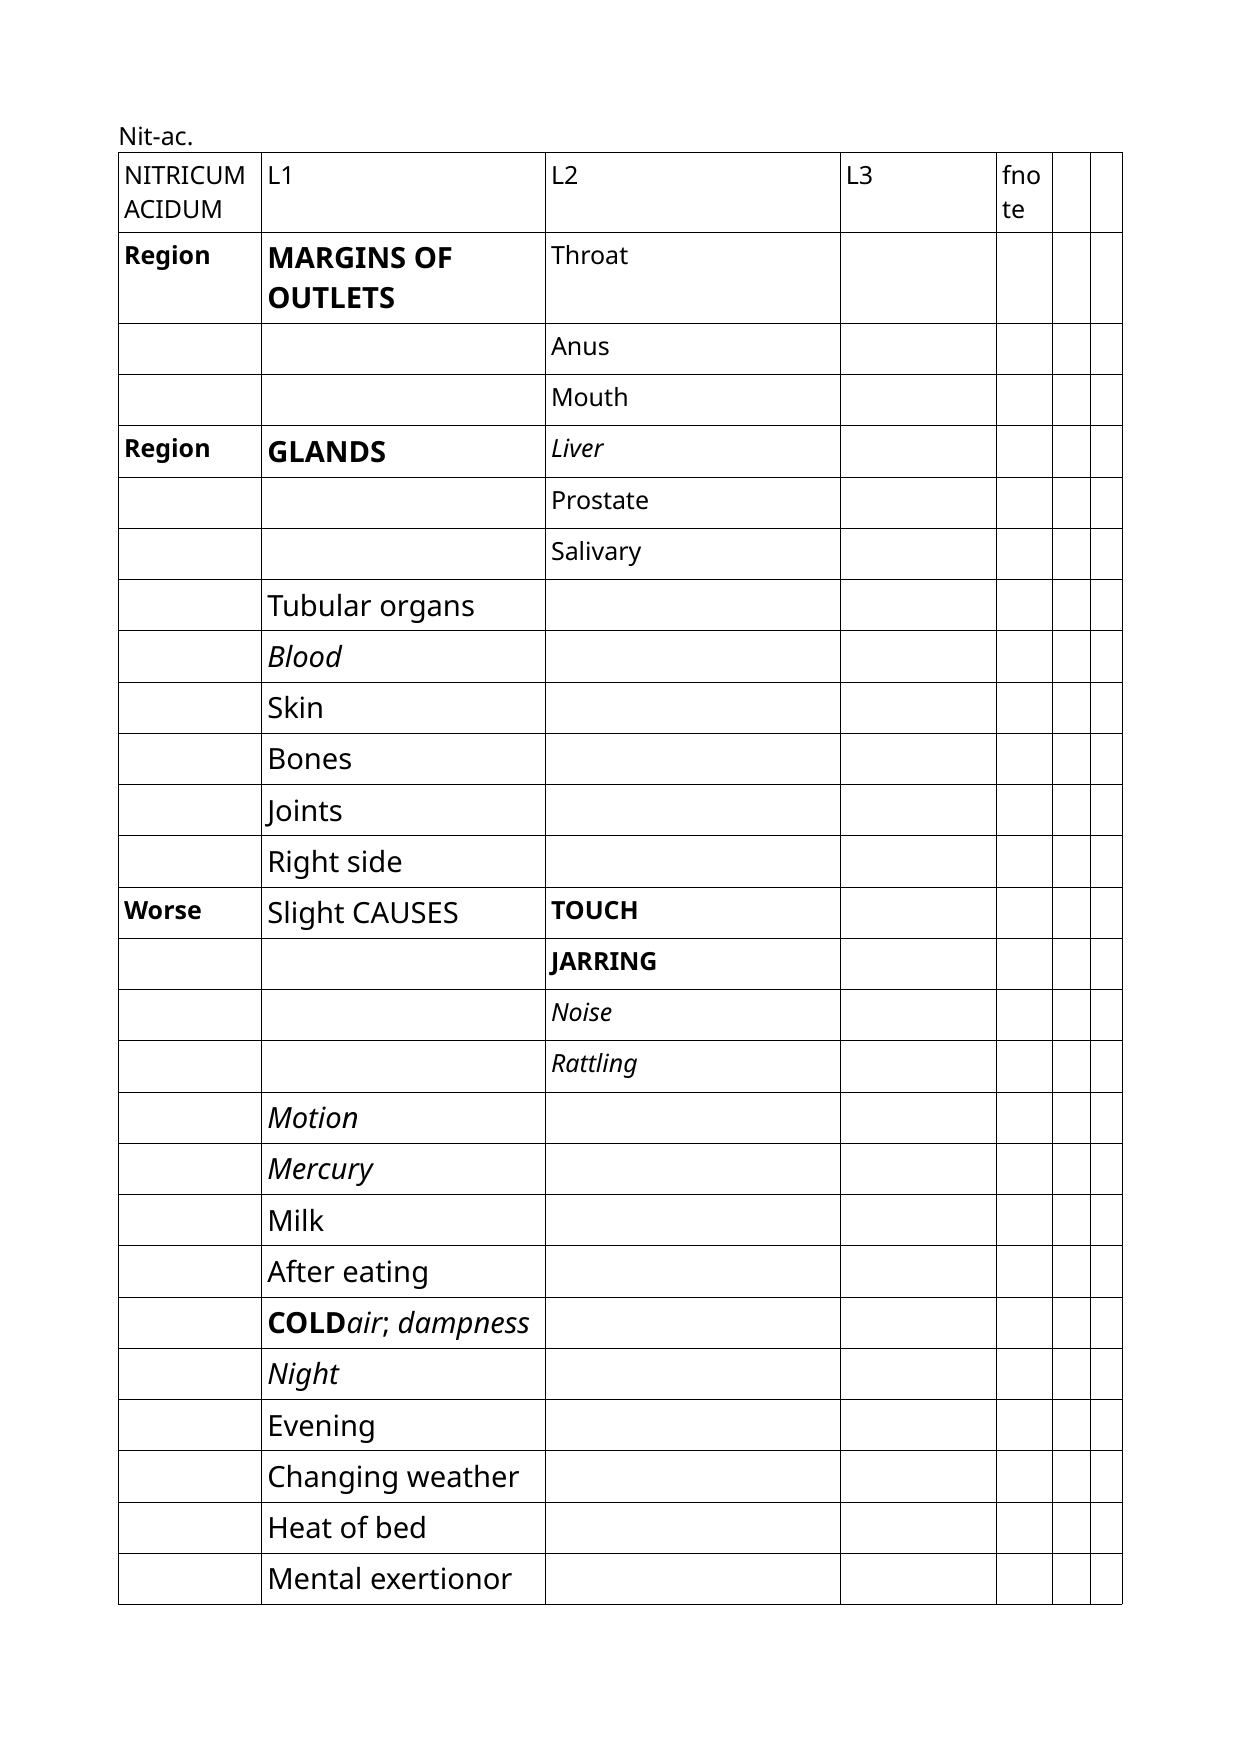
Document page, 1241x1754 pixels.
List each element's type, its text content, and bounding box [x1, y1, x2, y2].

table_cell [841, 888, 996, 938]
table_cell [119, 1554, 261, 1604]
table_cell [1091, 836, 1122, 887]
table_cell [1053, 233, 1090, 323]
table_cell [546, 631, 840, 682]
table_cell Prostate [546, 478, 840, 528]
table_cell [1091, 580, 1122, 630]
table_cell Liver [546, 426, 840, 477]
table_cell [1053, 1195, 1090, 1245]
table_cell [997, 1093, 1052, 1143]
table_cell [262, 324, 545, 374]
table_cell [841, 1298, 996, 1348]
table_cell [546, 1554, 840, 1604]
table_header L1 [262, 153, 545, 232]
table_cell [841, 233, 996, 323]
table_cell [1053, 1041, 1090, 1092]
table_cell [1053, 836, 1090, 887]
table_cell Changing weather [262, 1451, 545, 1502]
table_cell [1053, 580, 1090, 630]
table_cell [546, 1093, 840, 1143]
table_cell Mercury [262, 1144, 545, 1194]
table_cell [1053, 324, 1090, 374]
text Nit-ac. [118, 118, 1122, 152]
table_cell [841, 426, 996, 477]
table_cell [997, 1400, 1052, 1450]
table_cell [262, 529, 545, 579]
table_header L2 [546, 153, 840, 232]
table_cell [546, 683, 840, 733]
table_cell [546, 1298, 840, 1348]
table_cell [841, 1451, 996, 1502]
table_cell [841, 1503, 996, 1553]
table_cell [119, 1246, 261, 1297]
table_cell [119, 478, 261, 528]
table_cell [997, 734, 1052, 784]
table_cell Region [119, 426, 261, 477]
table_cell [1091, 1195, 1122, 1245]
table_cell Rattling [546, 1041, 840, 1092]
table_cell [262, 939, 545, 989]
table_cell [546, 1503, 840, 1553]
table_cell [546, 1246, 840, 1297]
table_cell [1053, 1246, 1090, 1297]
table_cell [119, 375, 261, 425]
table_cell [1091, 1093, 1122, 1143]
table_cell [546, 836, 840, 887]
table_cell [997, 375, 1052, 425]
table_cell GLANDS [262, 426, 545, 477]
table_cell [997, 939, 1052, 989]
table_cell TOUCH [546, 888, 840, 938]
table_cell [841, 631, 996, 682]
table_cell [262, 1041, 545, 1092]
table_cell [841, 734, 996, 784]
table_cell [119, 939, 261, 989]
table_cell [1091, 939, 1122, 989]
table_cell [1053, 683, 1090, 733]
table_cell [1053, 1400, 1090, 1450]
table_cell [1091, 478, 1122, 528]
table_cell [1053, 990, 1090, 1040]
table_cell Evening [262, 1400, 545, 1450]
table_cell [546, 1195, 840, 1245]
table_cell Joints [262, 785, 545, 835]
table_cell Heat of bed [262, 1503, 545, 1553]
table_cell [997, 1451, 1052, 1502]
table_cell Mental exertionor [262, 1554, 545, 1604]
table_cell JARRING [546, 939, 840, 989]
table_cell Slight CAUSES [262, 888, 545, 938]
table_cell [546, 734, 840, 784]
table_cell [997, 1554, 1052, 1604]
table_cell [1053, 529, 1090, 579]
table_cell [119, 1195, 261, 1245]
table_cell [1091, 1246, 1122, 1297]
table_cell [997, 631, 1052, 682]
table_cell [841, 1246, 996, 1297]
table_cell [997, 1246, 1052, 1297]
table_cell [546, 1144, 840, 1194]
table_cell [1053, 1093, 1090, 1143]
table_cell Anus [546, 324, 840, 374]
table_cell [997, 1144, 1052, 1194]
table_cell [119, 580, 261, 630]
table_cell [841, 478, 996, 528]
table_cell Worse [119, 888, 261, 938]
table_cell [1091, 426, 1122, 477]
table_cell [1053, 939, 1090, 989]
table_cell [841, 1400, 996, 1450]
table_cell [997, 478, 1052, 528]
table_cell [546, 1451, 840, 1502]
table_cell [119, 785, 261, 835]
table_cell [1091, 375, 1122, 425]
table_cell [546, 580, 840, 630]
table_cell [546, 1349, 840, 1399]
table_cell [1053, 785, 1090, 835]
table_cell Night [262, 1349, 545, 1399]
table_cell Milk [262, 1195, 545, 1245]
table_cell [119, 990, 261, 1040]
table_cell [1053, 734, 1090, 784]
table_cell [1091, 1503, 1122, 1553]
table_cell [1091, 683, 1122, 733]
table_cell [119, 734, 261, 784]
table_cell [1091, 324, 1122, 374]
table_cell [1053, 1349, 1090, 1399]
table_cell [997, 324, 1052, 374]
table_cell [841, 939, 996, 989]
table_cell [119, 1400, 261, 1450]
table_cell Noise [546, 990, 840, 1040]
table_cell [1091, 529, 1122, 579]
table_cell [841, 683, 996, 733]
table_cell [997, 233, 1052, 323]
table_cell [997, 836, 1052, 887]
table_cell [841, 1093, 996, 1143]
table_cell [841, 1554, 996, 1604]
table_cell [1053, 375, 1090, 425]
table_cell Right side [262, 836, 545, 887]
table_cell Salivary [546, 529, 840, 579]
table_cell Tubular organs [262, 580, 545, 630]
table_cell [997, 990, 1052, 1040]
table_cell [1053, 631, 1090, 682]
table_cell [841, 580, 996, 630]
table_cell [997, 1041, 1052, 1092]
table_cell [1091, 233, 1122, 323]
table_cell [119, 1093, 261, 1143]
table_cell [997, 426, 1052, 477]
table_cell [997, 888, 1052, 938]
table_cell [119, 1041, 261, 1092]
table_cell [841, 1041, 996, 1092]
table_cell Region [119, 233, 261, 323]
table_cell [119, 1349, 261, 1399]
table_cell [841, 1195, 996, 1245]
table_cell [119, 529, 261, 579]
table_cell [119, 324, 261, 374]
table_cell Bones [262, 734, 545, 784]
table_cell [997, 1503, 1052, 1553]
table_cell [997, 785, 1052, 835]
table_cell [262, 478, 545, 528]
table_cell [1053, 888, 1090, 938]
table_cell [119, 683, 261, 733]
table_cell [997, 580, 1052, 630]
table_cell After eating [262, 1246, 545, 1297]
table_cell [841, 1144, 996, 1194]
table_cell [997, 683, 1052, 733]
table_cell [1091, 1349, 1122, 1399]
table_cell [1091, 1041, 1122, 1092]
table_cell Blood [262, 631, 545, 682]
table_cell [1091, 631, 1122, 682]
table_cell [841, 375, 996, 425]
table_header NITRICUM ACIDUM [119, 153, 261, 232]
table_cell [1091, 734, 1122, 784]
table_cell [1091, 1451, 1122, 1502]
table_cell [119, 1451, 261, 1502]
table_cell Mouth [546, 375, 840, 425]
table_cell [841, 529, 996, 579]
table_cell [1091, 1144, 1122, 1194]
table_cell [1091, 990, 1122, 1040]
table_cell [997, 1298, 1052, 1348]
table_cell [1053, 1554, 1090, 1604]
table_cell [1091, 1554, 1122, 1604]
table_cell [119, 631, 261, 682]
table_cell [1053, 478, 1090, 528]
table_cell Motion [262, 1093, 545, 1143]
table_cell [546, 1400, 840, 1450]
table_cell [1053, 1503, 1090, 1553]
table_cell [1091, 888, 1122, 938]
table_cell [1053, 426, 1090, 477]
table_cell [841, 990, 996, 1040]
table_cell [119, 1298, 261, 1348]
table_cell COLDair; dampness [262, 1298, 545, 1348]
table_cell [1053, 1144, 1090, 1194]
table_header fnote [997, 153, 1052, 232]
table_cell Skin [262, 683, 545, 733]
table_cell MARGINS OF OUTLETS [262, 233, 545, 323]
table_cell [841, 785, 996, 835]
table_cell [1053, 1298, 1090, 1348]
table_cell [546, 785, 840, 835]
table_cell [119, 1144, 261, 1194]
table_header L3 [841, 153, 996, 232]
table_cell [997, 1195, 1052, 1245]
table_cell [1091, 785, 1122, 835]
table_cell [1091, 1400, 1122, 1450]
table_cell [841, 1349, 996, 1399]
table_cell Throat [546, 233, 840, 323]
table_cell [119, 836, 261, 887]
table_header [1053, 153, 1090, 232]
table_cell [119, 1503, 261, 1553]
table_cell [262, 375, 545, 425]
table_header [1091, 153, 1122, 232]
table_cell [262, 990, 545, 1040]
table_cell [841, 836, 996, 887]
table_cell [997, 529, 1052, 579]
table_cell [1091, 1298, 1122, 1348]
table_cell [1053, 1451, 1090, 1502]
table_cell [841, 324, 996, 374]
table_cell [997, 1349, 1052, 1399]
